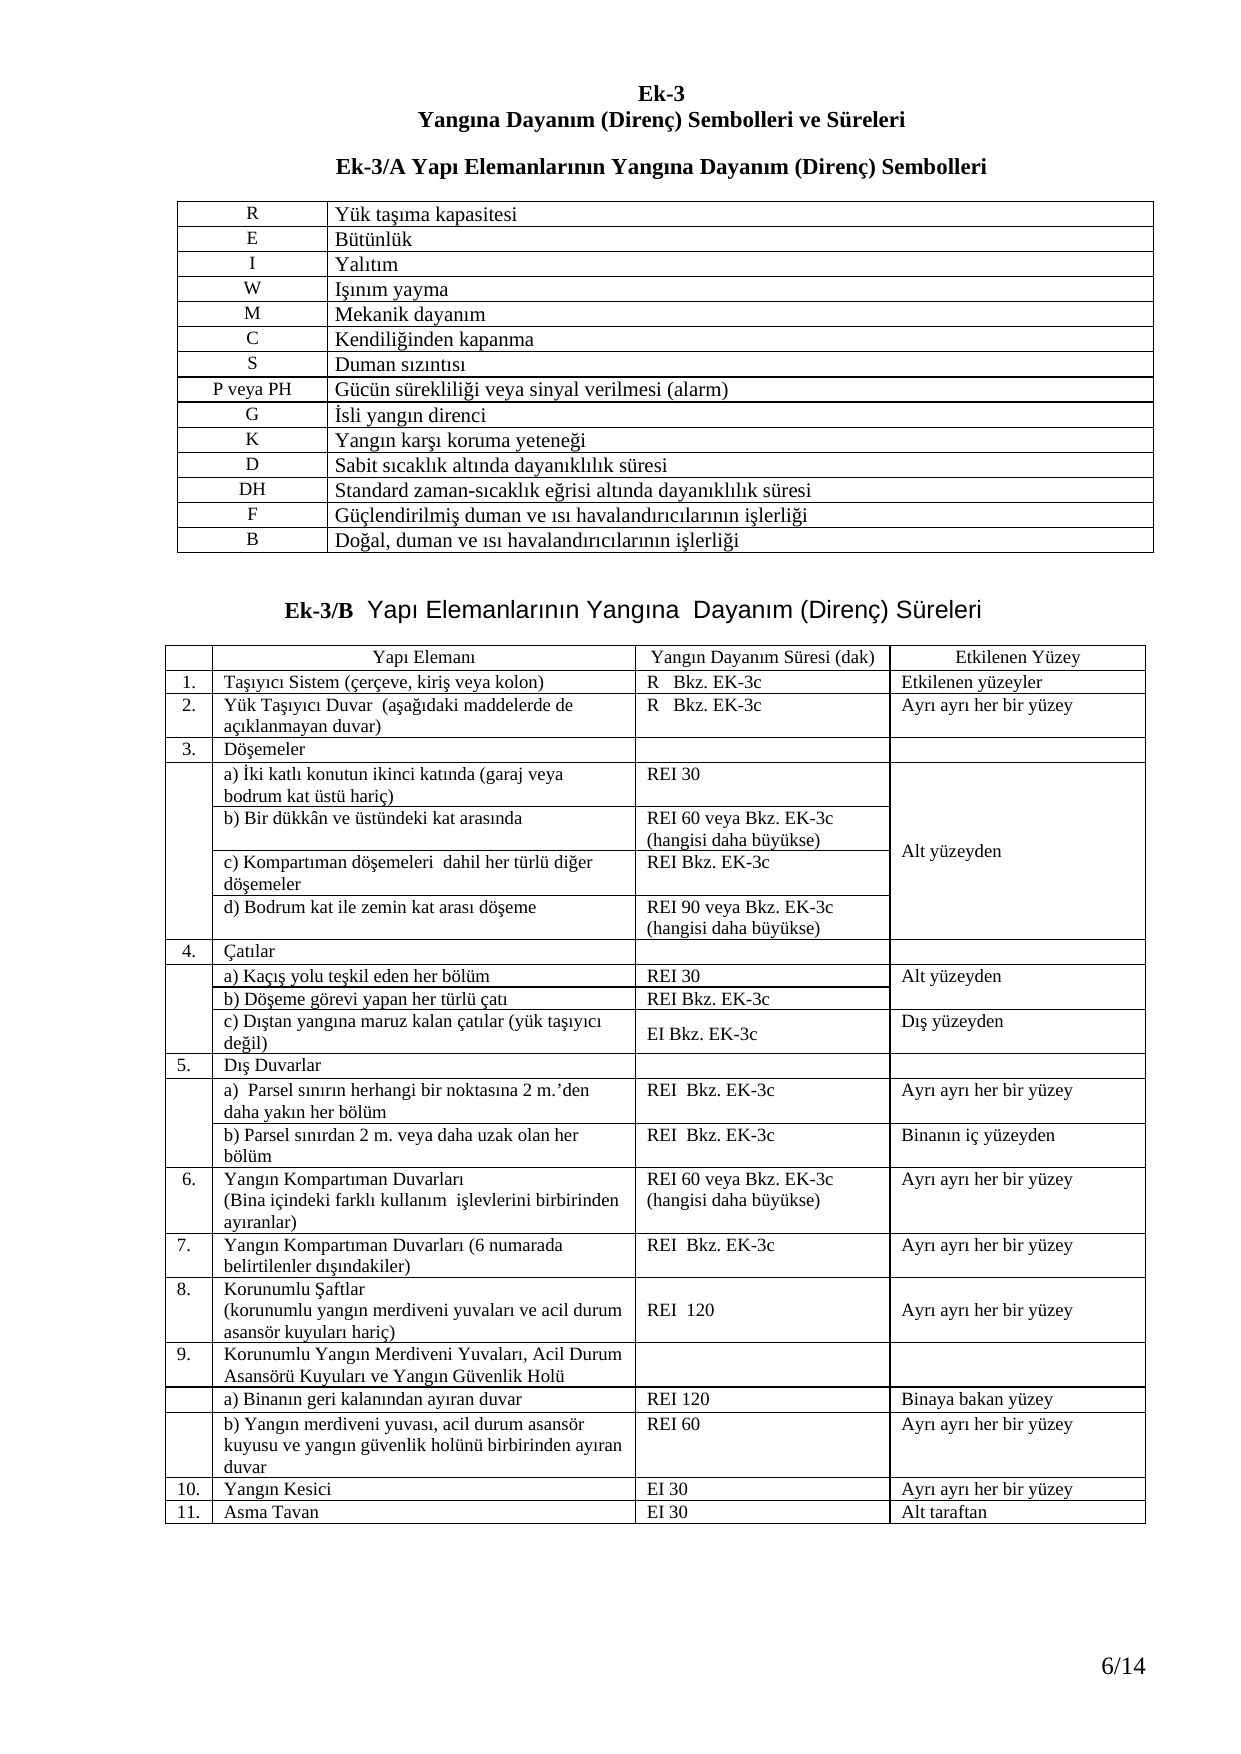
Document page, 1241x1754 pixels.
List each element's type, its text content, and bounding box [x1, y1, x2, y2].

table_header R [178, 202, 327, 226]
table_cell Duman sızıntısı [328, 352, 1153, 376]
table_cell B [178, 528, 327, 552]
table_cell Binaya bakan yüzey [891, 1388, 1145, 1412]
table_header Etkilenen Yüzey [891, 646, 1145, 670]
table_cell b) Parsel sınırdan 2 m. veya daha uzak olan her bölüm [213, 1124, 635, 1167]
text Ek-3/B Yapı Elemanlarının Yangına Dayanım (Direnç) Süreleri [121, 596, 1146, 624]
table_cell Döşemeler [213, 738, 635, 762]
table_header [166, 646, 212, 670]
table_cell [891, 1343, 1145, 1386]
table_cell K [178, 428, 327, 452]
table_cell Binanın iç yüzeyden [891, 1124, 1145, 1167]
table_cell EI Bkz. EK-3c [636, 1010, 889, 1053]
table_cell 10. [166, 1478, 212, 1500]
table_cell [636, 940, 889, 964]
table_cell E [178, 227, 327, 251]
table_cell REI Bkz. EK-3c [636, 1124, 889, 1167]
table_cell Ayrı ayrı her bir yüzey [891, 1413, 1145, 1477]
table_cell REI Bkz. EK-3c [636, 1079, 889, 1122]
table_cell b) Yangın merdiveni yuvası, acil durum asansör kuyusu ve yangın güvenlik holünü birbirinden ayıran duvar [213, 1413, 635, 1477]
table_cell b) Bir dükkân ve üstündeki kat arasında [213, 807, 635, 850]
table_cell REI 60 veya Bkz. EK-3c (hangisi daha büyükse) [636, 1168, 889, 1232]
table_cell 9. [166, 1343, 212, 1386]
table_cell [166, 1079, 212, 1167]
table_header Yangın Dayanım Süresi (dak) [636, 646, 889, 670]
table_cell [891, 738, 1145, 762]
table_cell REI 30 [636, 965, 889, 986]
table_cell REI 90 veya Bkz. EK-3c (hangisi daha büyükse) [636, 896, 889, 939]
table_cell EI 30 [636, 1478, 889, 1500]
table_cell Ayrı ayrı her bir yüzey [891, 1278, 1145, 1342]
table_cell [166, 965, 212, 1053]
table_cell 11. [166, 1501, 212, 1522]
table_cell [166, 763, 212, 939]
table_cell c) Kompartıman döşemeleri dahil her türlü diğer döşemeler [213, 851, 635, 894]
table_cell Yangın Kesici [213, 1478, 635, 1500]
table_cell Gücün sürekliliği veya sinyal verilmesi (alarm) [328, 378, 1153, 401]
table_cell EI 30 [636, 1501, 889, 1522]
table_cell Yangın Kompartıman Duvarları (Bina içindeki farklı kullanım işlevlerini birbirinden ayıranlar) [213, 1168, 635, 1232]
table_cell a) Kaçış yolu teşkil eden her bölüm [213, 965, 635, 986]
table_cell R Bkz. EK-3c [636, 671, 889, 693]
table_cell G [178, 403, 327, 427]
table_cell Korunumlu Yangın Merdiveni Yuvaları, Acil Durum Asansörü Kuyuları ve Yangın Güvenlik Holü [213, 1343, 635, 1386]
table_cell Standard zaman-sıcaklık eğrisi altında dayanıklılık süresi [328, 478, 1153, 502]
table_cell REI 30 [636, 763, 889, 806]
table_cell 1. [166, 671, 212, 693]
table_cell c) Dıştan yangına maruz kalan çatılar (yük taşıyıcı değil) [213, 1010, 635, 1053]
table_cell W [178, 277, 327, 301]
table_cell F [178, 503, 327, 527]
table_cell 6. [166, 1168, 212, 1232]
table_cell Ayrı ayrı her bir yüzey [891, 694, 1145, 737]
table_cell REI Bkz. EK-3c [636, 1234, 889, 1277]
table_cell 7. [166, 1234, 212, 1277]
table_cell Asma Tavan [213, 1501, 635, 1522]
table_cell REI Bkz. EK-3c [636, 851, 889, 894]
table_cell Yük Taşıyıcı Duvar (aşağıdaki maddelerde de açıklanmayan duvar) [213, 694, 635, 737]
text Ek-3 [177, 80, 1146, 106]
table_cell [891, 940, 1145, 964]
table_cell Çatılar [213, 940, 635, 964]
table_cell 2. [166, 694, 212, 737]
text Ek-3/A Yapı Elemanlarının Yangına Dayanım (Direnç) Sembolleri [177, 153, 1146, 180]
table_cell S [178, 352, 327, 376]
table_cell a) Parsel sınırın herhangi bir noktasına 2 m.’den daha yakın her bölüm [213, 1079, 635, 1122]
table_cell Alt yüzeyden [891, 965, 1145, 1009]
table_cell Alt yüzeyden [891, 763, 1145, 939]
table_cell Kendiliğinden kapanma [328, 327, 1153, 351]
table_cell 8. [166, 1278, 212, 1342]
table_cell 5. [166, 1054, 212, 1078]
table_cell D [178, 453, 327, 477]
table_cell Güçlendirilmiş duman ve ısı havalandırıcılarının işlerliği [328, 503, 1153, 527]
table_cell REI 120 [636, 1278, 889, 1342]
table_cell REI 60 [636, 1413, 889, 1477]
table_cell R Bkz. EK-3c [636, 694, 889, 737]
table_cell Taşıyıcı Sistem (çerçeve, kiriş veya kolon) [213, 671, 635, 693]
table_cell C [178, 327, 327, 351]
table_cell Dış Duvarlar [213, 1054, 635, 1078]
table_cell Ayrı ayrı her bir yüzey [891, 1234, 1145, 1277]
table_cell a) Binanın geri kalanından ayıran duvar [213, 1388, 635, 1412]
table_cell REI 120 [636, 1388, 889, 1412]
table_cell d) Bodrum kat ile zemin kat arası döşeme [213, 896, 635, 939]
table_cell Sabit sıcaklık altında dayanıklılık süresi [328, 453, 1153, 477]
table_cell M [178, 302, 327, 326]
table_cell Alt taraftan [891, 1501, 1145, 1522]
table_cell REI 60 veya Bkz. EK-3c (hangisi daha büyükse) [636, 807, 889, 850]
table_cell [166, 1413, 212, 1477]
table_cell Mekanik dayanım [328, 302, 1153, 326]
table_cell Dış yüzeyden [891, 1010, 1145, 1053]
table_header Yük taşıma kapasitesi [328, 202, 1153, 226]
table_cell [636, 1343, 889, 1386]
text Yangına Dayanım (Direnç) Sembolleri ve Süreleri [177, 106, 1146, 133]
table_cell Bütünlük [328, 227, 1153, 251]
table_cell Ayrı ayrı her bir yüzey [891, 1079, 1145, 1122]
table_cell Doğal, duman ve ısı havalandırıcılarının işlerliği [328, 528, 1153, 552]
table_cell b) Döşeme görevi yapan her türlü çatı [213, 988, 635, 1009]
table_cell P veya PH [178, 378, 327, 401]
table_cell [166, 1388, 212, 1412]
table_cell Yalıtım [328, 252, 1153, 276]
table_cell Işınım yayma [328, 277, 1153, 301]
table_header Yapı Elemanı [213, 646, 635, 670]
table_cell Ayrı ayrı her bir yüzey [891, 1478, 1145, 1500]
table_cell Etkilenen yüzeyler [891, 671, 1145, 693]
table_cell 4. [166, 940, 212, 964]
table_cell [636, 1054, 889, 1078]
table_cell [891, 1054, 1145, 1078]
table_cell [636, 738, 889, 762]
table_cell I [178, 252, 327, 276]
table_cell Yangın Kompartıman Duvarları (6 numarada belirtilenler dışındakiler) [213, 1234, 635, 1277]
table_cell DH [178, 478, 327, 502]
table_cell İsli yangın direnci [328, 403, 1153, 427]
table_cell Ayrı ayrı her bir yüzey [891, 1168, 1145, 1232]
table_cell REI Bkz. EK-3c [636, 988, 889, 1009]
table_cell a) İki katlı konutun ikinci katında (garaj veya bodrum kat üstü hariç) [213, 763, 635, 806]
table_cell 3. [166, 738, 212, 762]
table_cell Yangın karşı koruma yeteneği [328, 428, 1153, 452]
table_cell Korunumlu Şaftlar (korunumlu yangın merdiveni yuvaları ve acil durum asansör kuyuları hariç) [213, 1278, 635, 1342]
